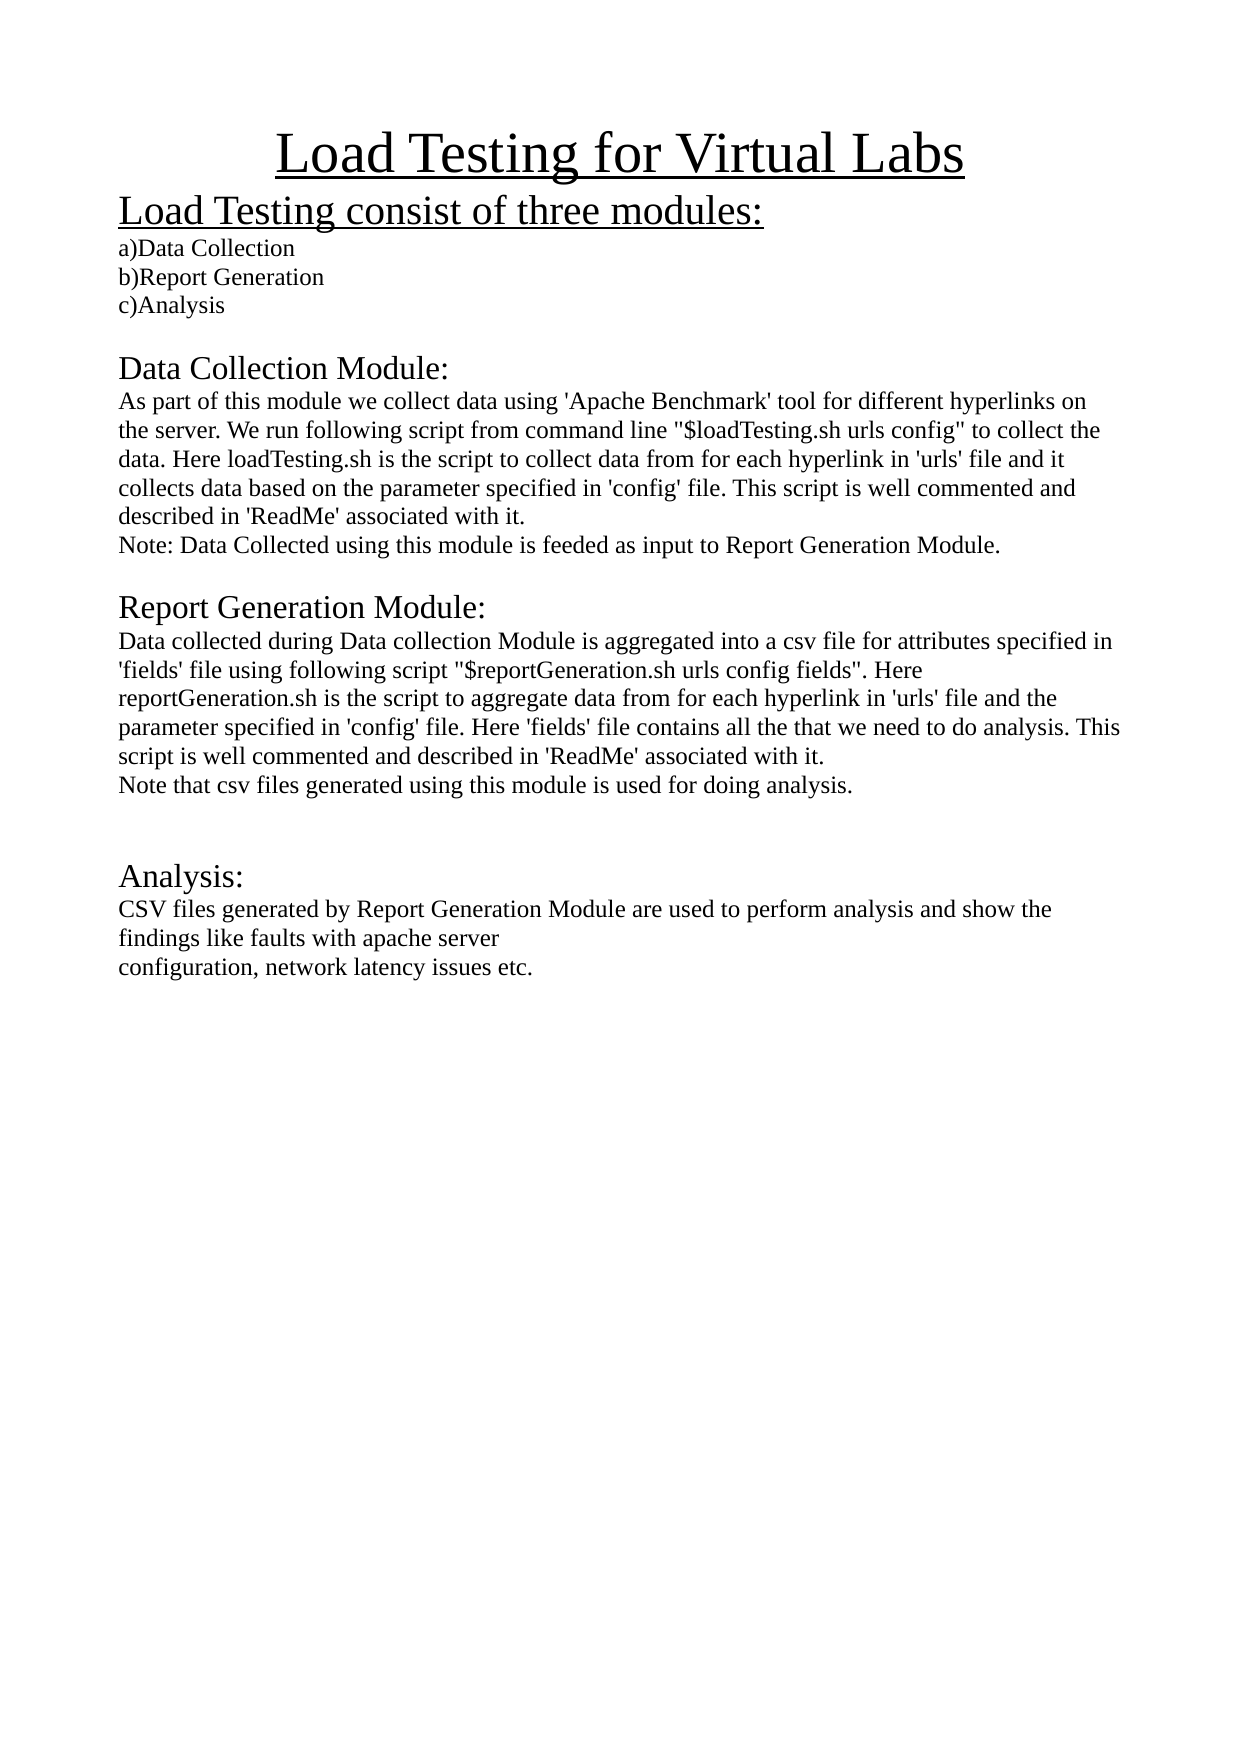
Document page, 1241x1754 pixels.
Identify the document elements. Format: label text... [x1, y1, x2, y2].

text As part of this module we collect data using 'Apache Benchmark' tool for different hyperlinks on the server. We run following script from command line "$loadTesting.sh urls config" to collect the data. Here loadTesting.sh is the script to collect data from for each hyperlink in 'urls' file and it collects data based on the parameter specified in 'config' file. This script is well commented and described in 'ReadMe' associated with it. [118, 386, 1122, 530]
text Data Collection Module: [118, 348, 1122, 386]
text Data collected during Data collection Module is aggregated into a csv file for attributes specified in 'fields' file using following script "$reportGeneration.sh urls config fields". Here reportGeneration.sh is the script to aggregate data from for each hyperlink in 'urls' file and the parameter specified in 'config' file. Here 'fields' file contains all the that we need to do analysis. This script is well commented and described in 'ReadMe' associated with it. [118, 626, 1122, 770]
text Load Testing for Virtual Labs [118, 118, 1122, 185]
text a)Data Collection [118, 233, 1122, 262]
text Analysis: [118, 856, 1122, 894]
text Report Generation Module: [118, 588, 1122, 626]
text Load Testing consist of three modules: [118, 185, 1122, 233]
text Note: Data Collected using this module is feeded as input to Report Generation Module. [118, 530, 1122, 559]
text c)Analysis [118, 291, 1122, 319]
text configuration, network latency issues etc. [118, 952, 1122, 981]
text Note that csv files generated using this module is used for doing analysis. [118, 770, 1122, 798]
text b)Report Generation [118, 262, 1122, 291]
text CSV files generated by Report Generation Module are used to perform analysis and show the findings like faults with apache server [118, 894, 1122, 952]
